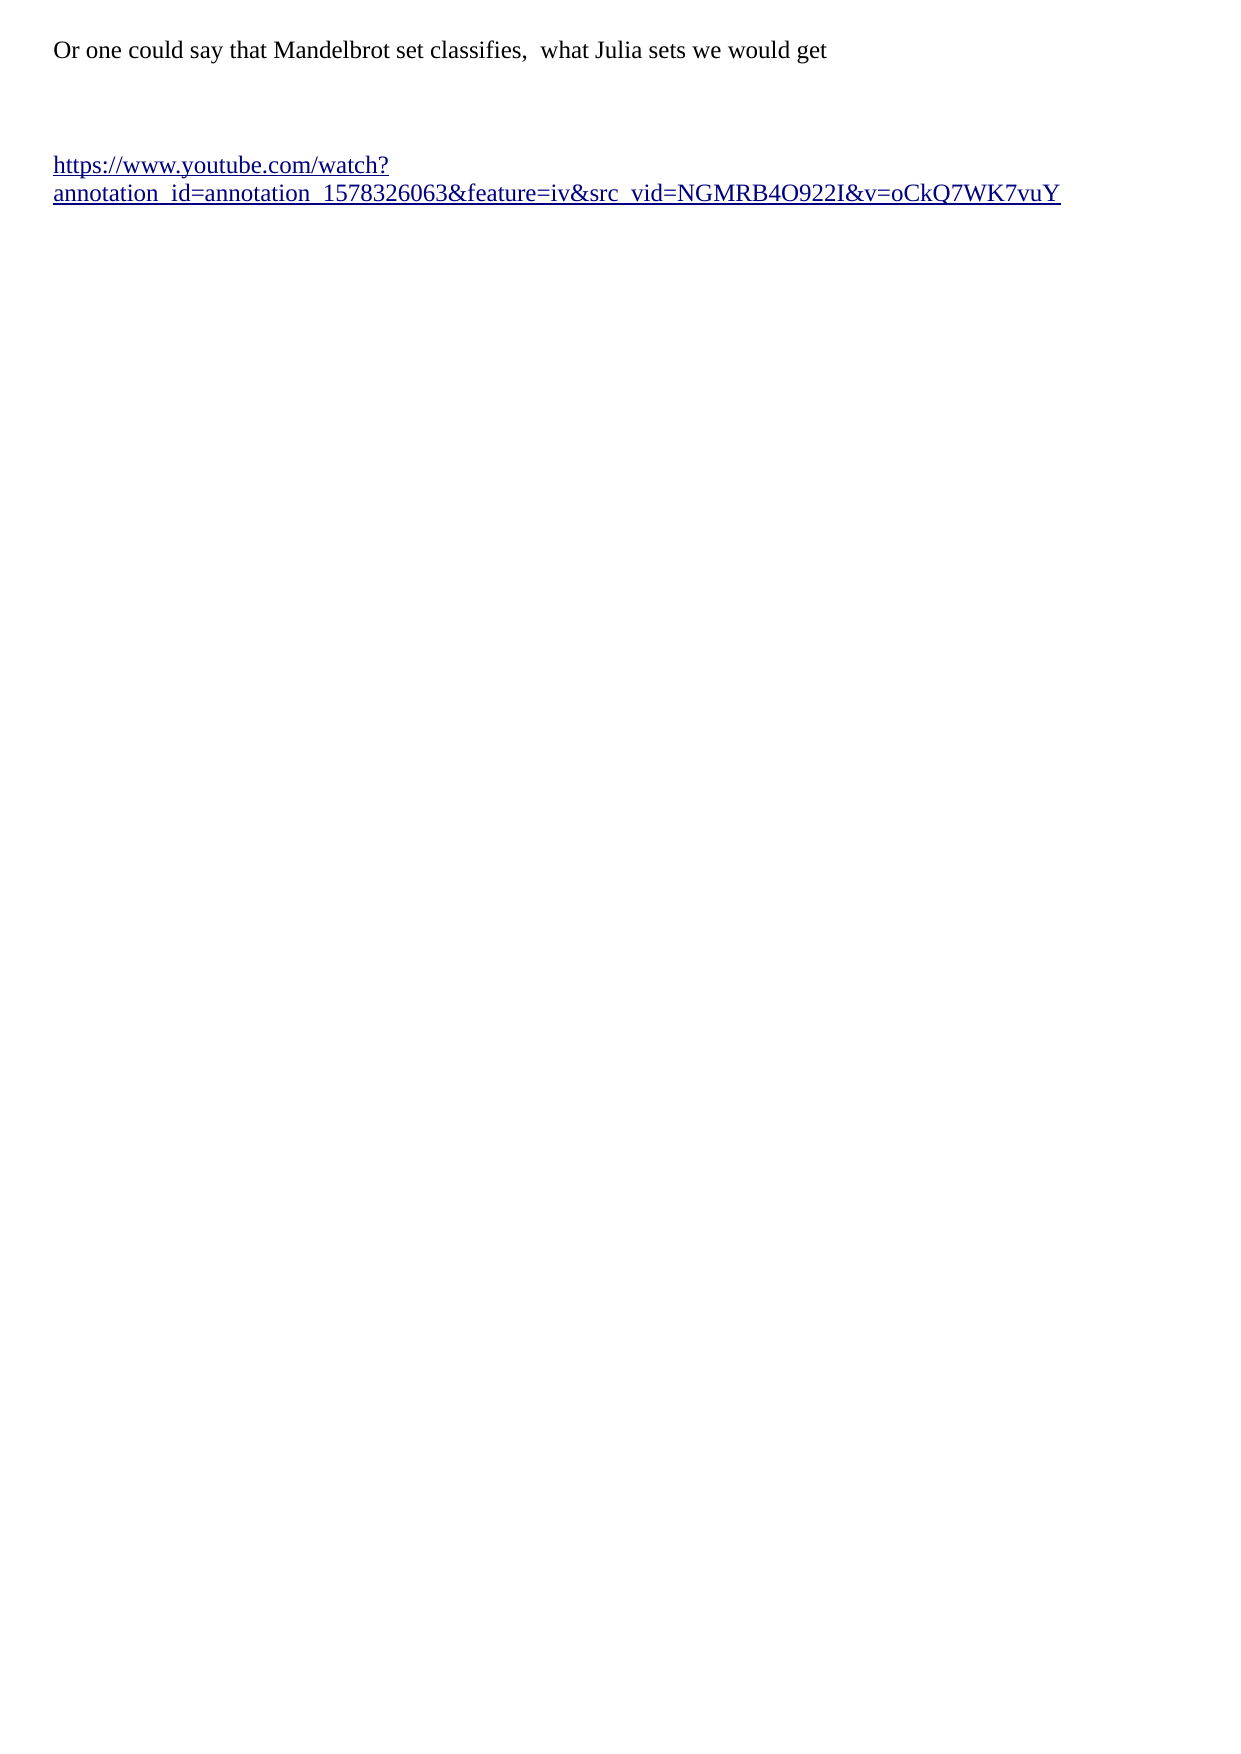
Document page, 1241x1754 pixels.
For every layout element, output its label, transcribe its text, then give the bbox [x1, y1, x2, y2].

text Or one could say that Mandelbrot set classifies, what Julia sets we would get [53, 35, 1181, 63]
text https://www.youtube.com/watch?annotation_id=annotation_1578326063&feature=iv&src_vid=NGMRB4O922I&v=oCkQ7WK7vuY [53, 150, 1181, 207]
